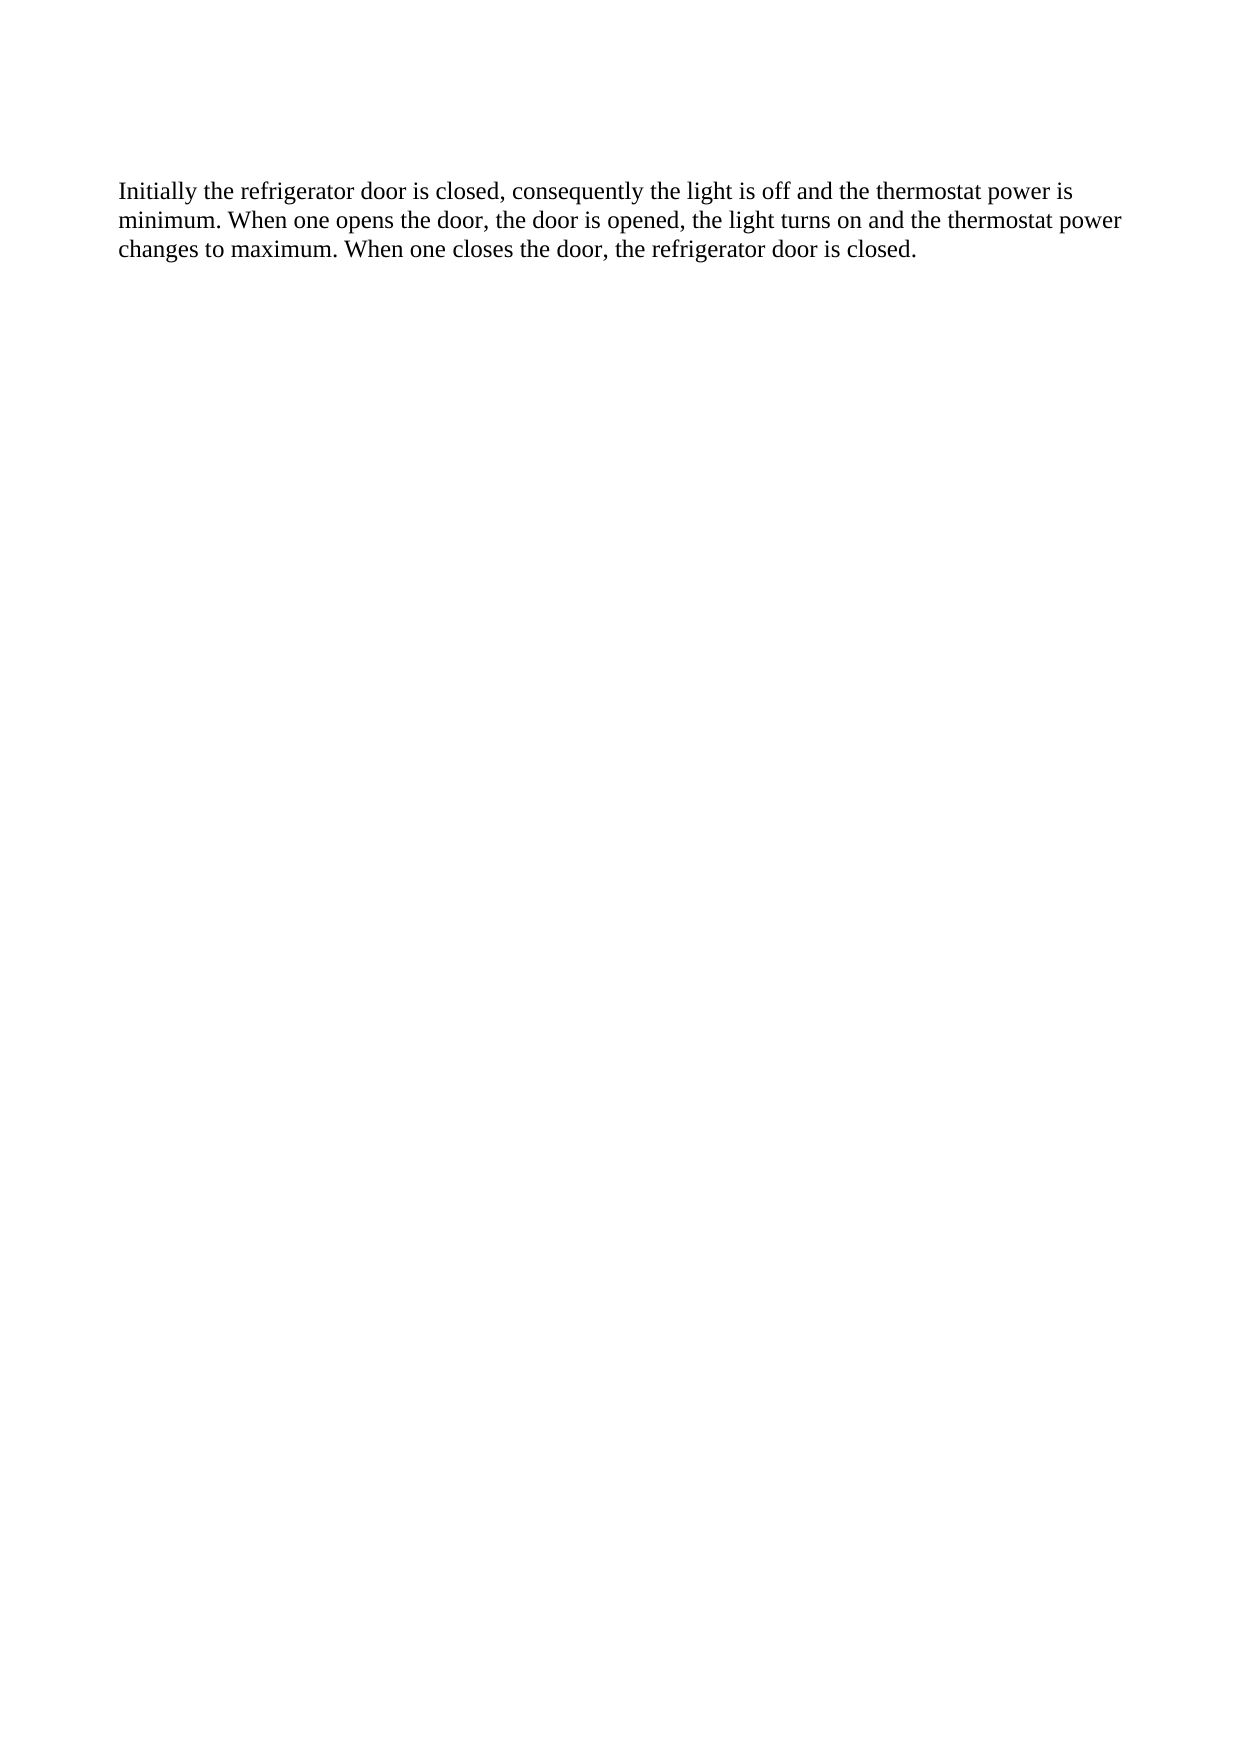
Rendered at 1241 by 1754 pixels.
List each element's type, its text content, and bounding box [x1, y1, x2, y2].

text Initially the refrigerator door is closed, consequently the light is off and the thermostat power is minimum. When one opens the door, the door is opened, the light turns on and the thermostat power changes to maximum. When one closes the door, the refrigerator door is closed. [118, 176, 1122, 263]
